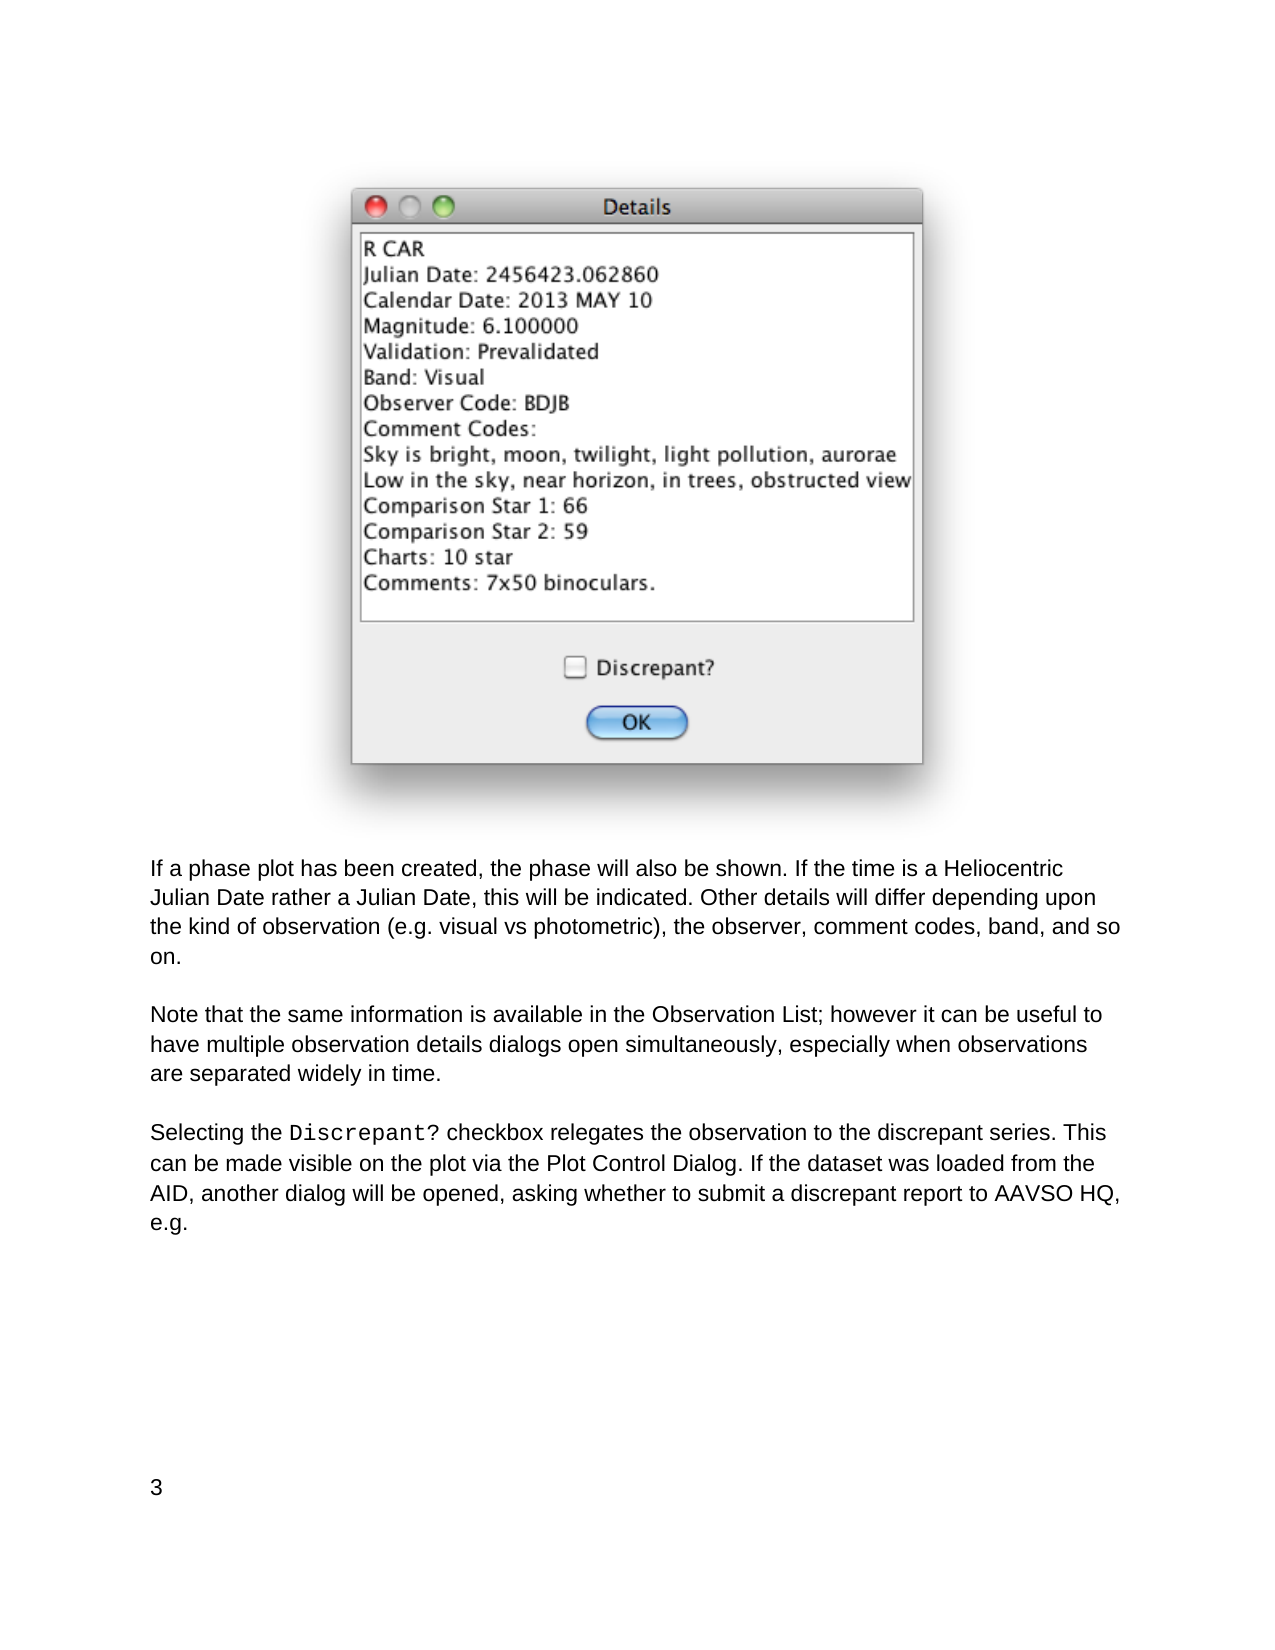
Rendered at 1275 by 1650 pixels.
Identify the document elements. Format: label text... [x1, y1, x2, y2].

text Selecting the Discrepant? checkbox relegates the observation to the discrepant series. This can be made visible on the plot via the Plot Control Dialog. If the dataset was loaded from the AID, another dialog will be opened, asking whether to submit a discrepant report to AAVSO HQ, e.g. [150, 1120, 1125, 1235]
text Note that the same information is available in the Observation List; however it can be useful to have multiple observation details dialogs open simultaneously, especially when observations are separated widely in time. [150, 1002, 1125, 1087]
picture [288, 150, 987, 852]
text If a phase plot has been created, the phase will also be shown. If the time is a Heliocentric Julian Date rather a Julian Date, this will be indicated. Other details will differ depending upon the kind of observation (e.g. visual vs photometric), the observer, comment codes, band, and so on. [150, 855, 1125, 969]
